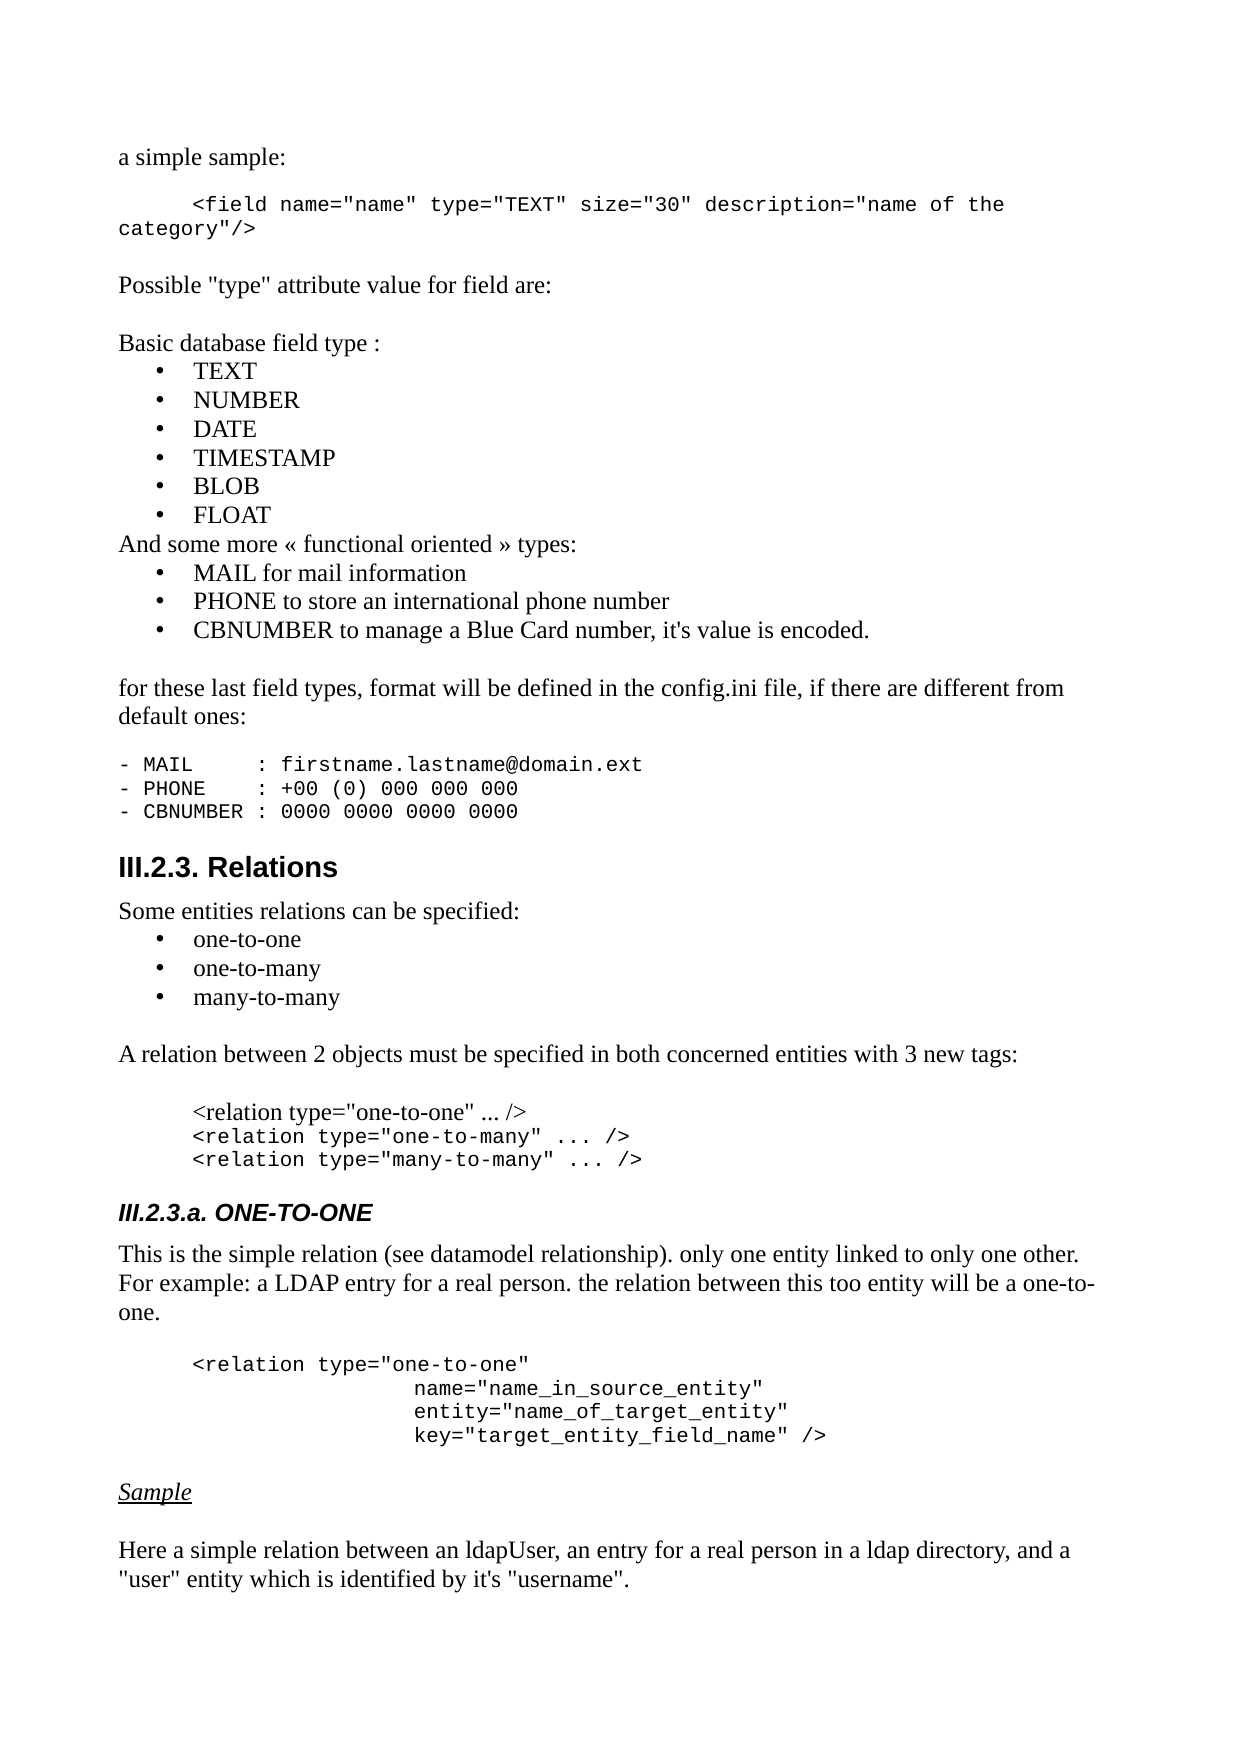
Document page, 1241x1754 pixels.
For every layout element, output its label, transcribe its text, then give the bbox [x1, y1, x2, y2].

text <relation type="one-to-one" [118, 1354, 1122, 1378]
list many-to-many [156, 982, 1122, 1011]
list CBNUMBER to manage a Blue Card number, it's value is encoded. [156, 615, 1122, 644]
text <field name="name" type="TEXT" size="30" description="name of the category"/> [118, 194, 1122, 241]
subtitle III.2.3.a. ONE-TO-ONE [118, 1198, 1122, 1227]
list FLOAT [156, 500, 1122, 529]
text Sample [118, 1477, 1122, 1506]
text entity="name_of_target_entity" [118, 1401, 1122, 1425]
list BLOB [156, 471, 1122, 500]
text <relation type="one-to-many" ... /> [118, 1126, 1122, 1149]
text Some entities relations can be specified: [118, 896, 1122, 924]
text a simple sample: [118, 142, 1122, 171]
list one-to-many [156, 953, 1122, 982]
list PHONE to store an international phone number [156, 586, 1122, 615]
text Possible "type" attribute value for field are: [118, 270, 1122, 299]
list TEXT [156, 356, 1122, 385]
list NUMBER [156, 385, 1122, 414]
text - CBNUMBER : 0000 0000 0000 0000 [118, 801, 1122, 825]
text for these last field types, format will be defined in the config.ini file, if there are different from [118, 673, 1122, 701]
text Basic database field type : [118, 328, 1122, 356]
text default ones: [118, 701, 1122, 730]
list DATE [156, 414, 1122, 443]
text Here a simple relation between an ldapUser, an entry for a real person in a ldap directory, and a "user" entity which is identified by it's "username". [118, 1535, 1122, 1592]
text - PHONE : +00 (0) 000 000 000 [118, 777, 1122, 801]
text This is the simple relation (see datamodel relationship). only one entity linked to only one other. [118, 1239, 1122, 1268]
text - MAIL : firstname.lastname@domain.ext [118, 754, 1122, 777]
text For example: a LDAP entry for a real person. the relation between this too entity will be a one-to-one. [118, 1268, 1122, 1325]
text A relation between 2 objects must be specified in both concerned entities with 3 new tags: [118, 1039, 1122, 1068]
list TIMESTAMP [156, 443, 1122, 471]
text <relation type="many-to-many" ... /> [118, 1149, 1122, 1173]
text <relation type="one-to-one" ... /> [118, 1097, 1122, 1126]
text name="name_in_source_entity" [118, 1378, 1122, 1401]
subtitle III.2.3. Relations [118, 850, 1122, 883]
text And some more « functional oriented » types: [118, 529, 1122, 558]
list MAIL for mail information [156, 558, 1122, 586]
text key="target_entity_field_name" /> [118, 1425, 1122, 1449]
list one-to-one [156, 924, 1122, 953]
